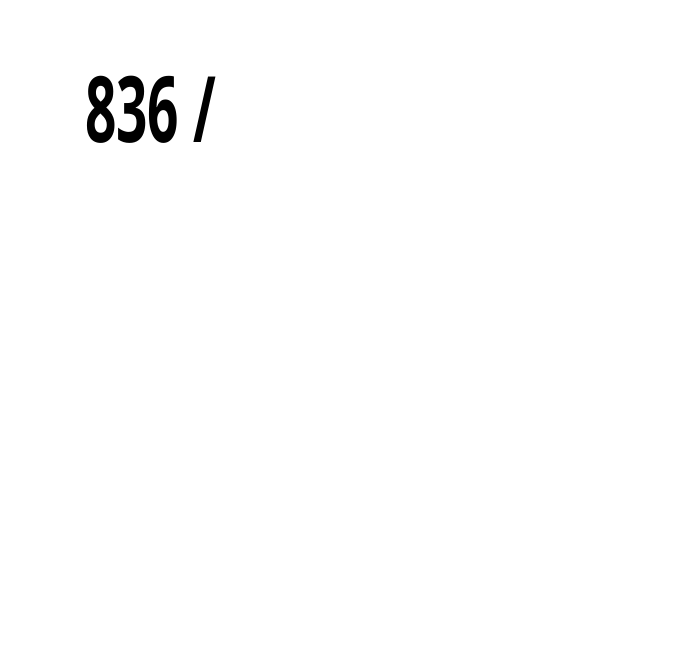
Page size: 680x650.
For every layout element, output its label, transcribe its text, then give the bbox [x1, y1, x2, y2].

table_cell </for> [0, 591, 679, 620]
table_cell </for> [0, 620, 679, 649]
table_cell 836 / <load(record, 'order_ref').split('/')[-1]> <date_reformat(load(record, 'mrp_date'), 'IT', '')> [0, 0, 679, 591]
